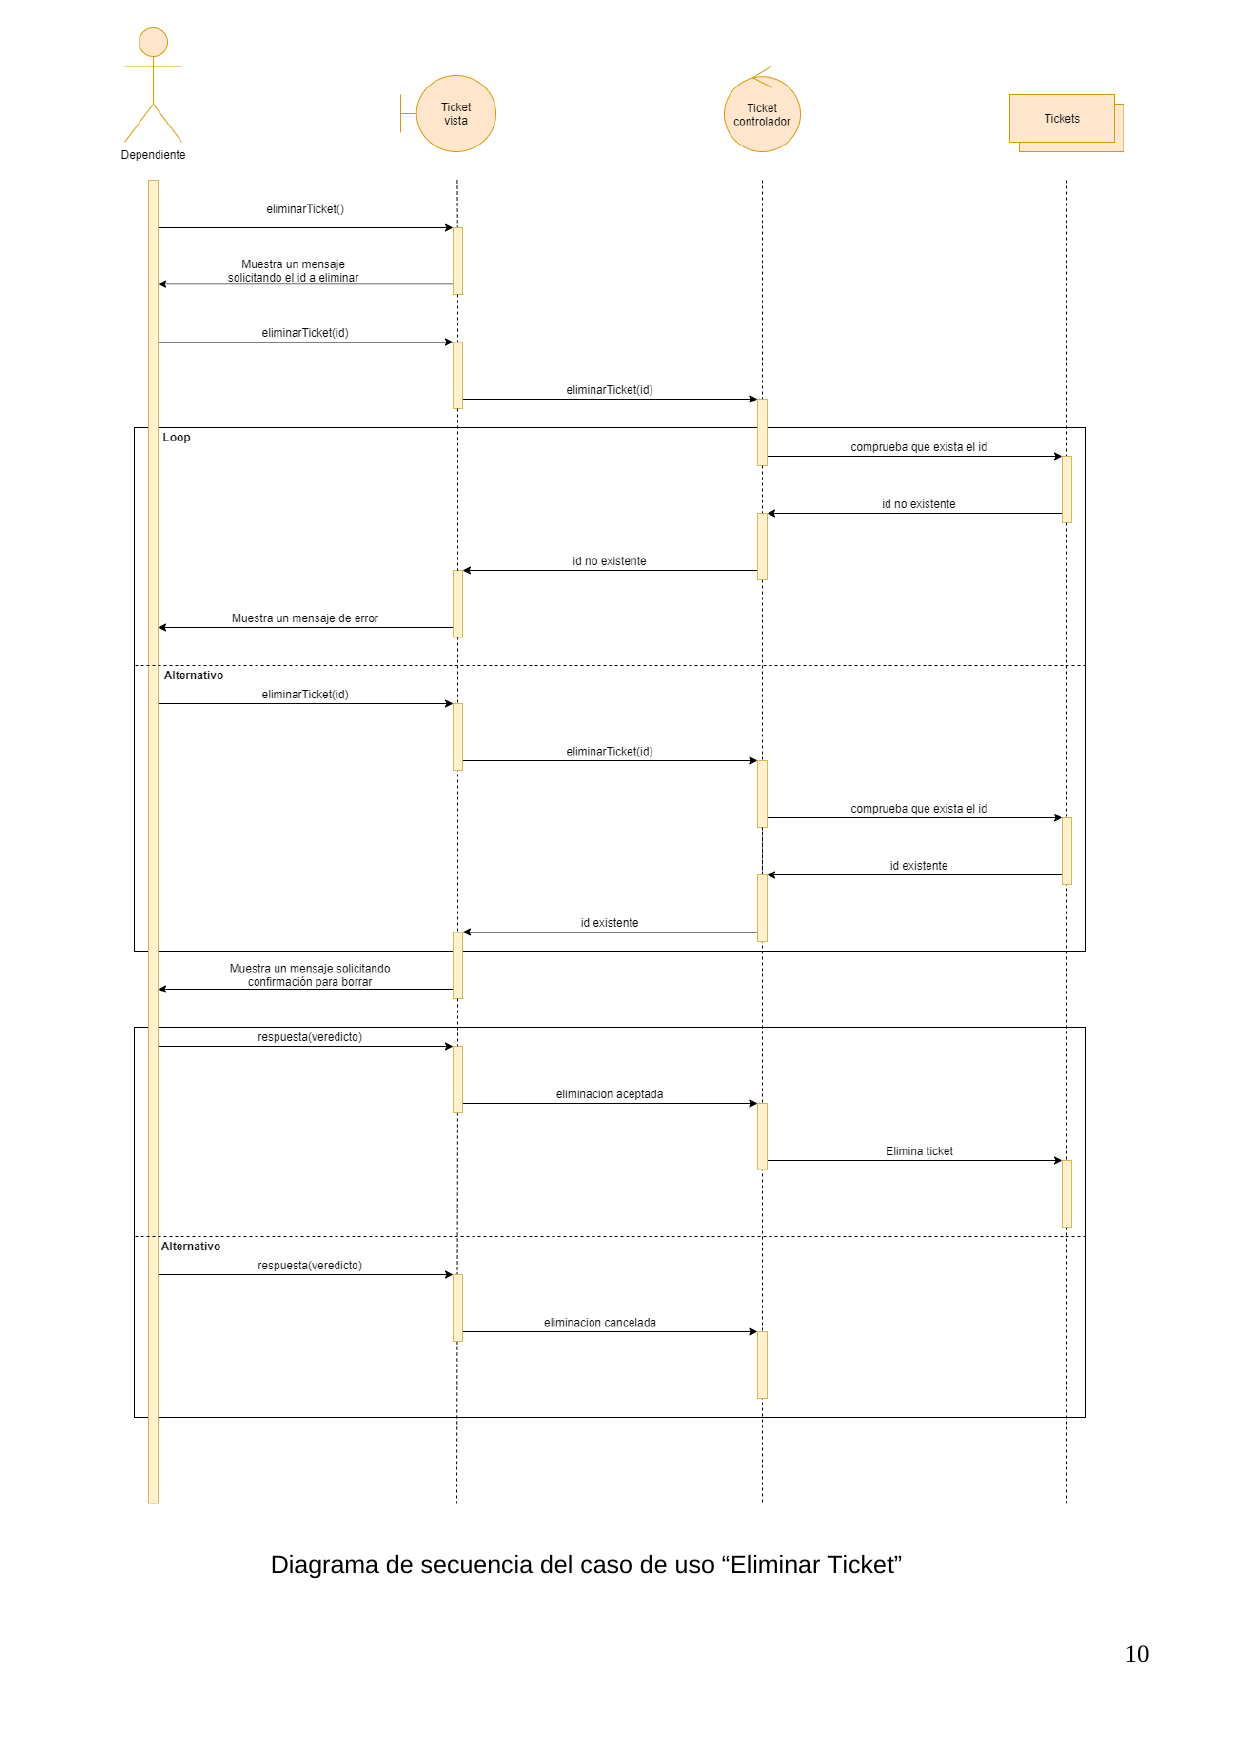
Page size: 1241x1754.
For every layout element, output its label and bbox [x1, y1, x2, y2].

picture [120, 27, 1124, 1504]
